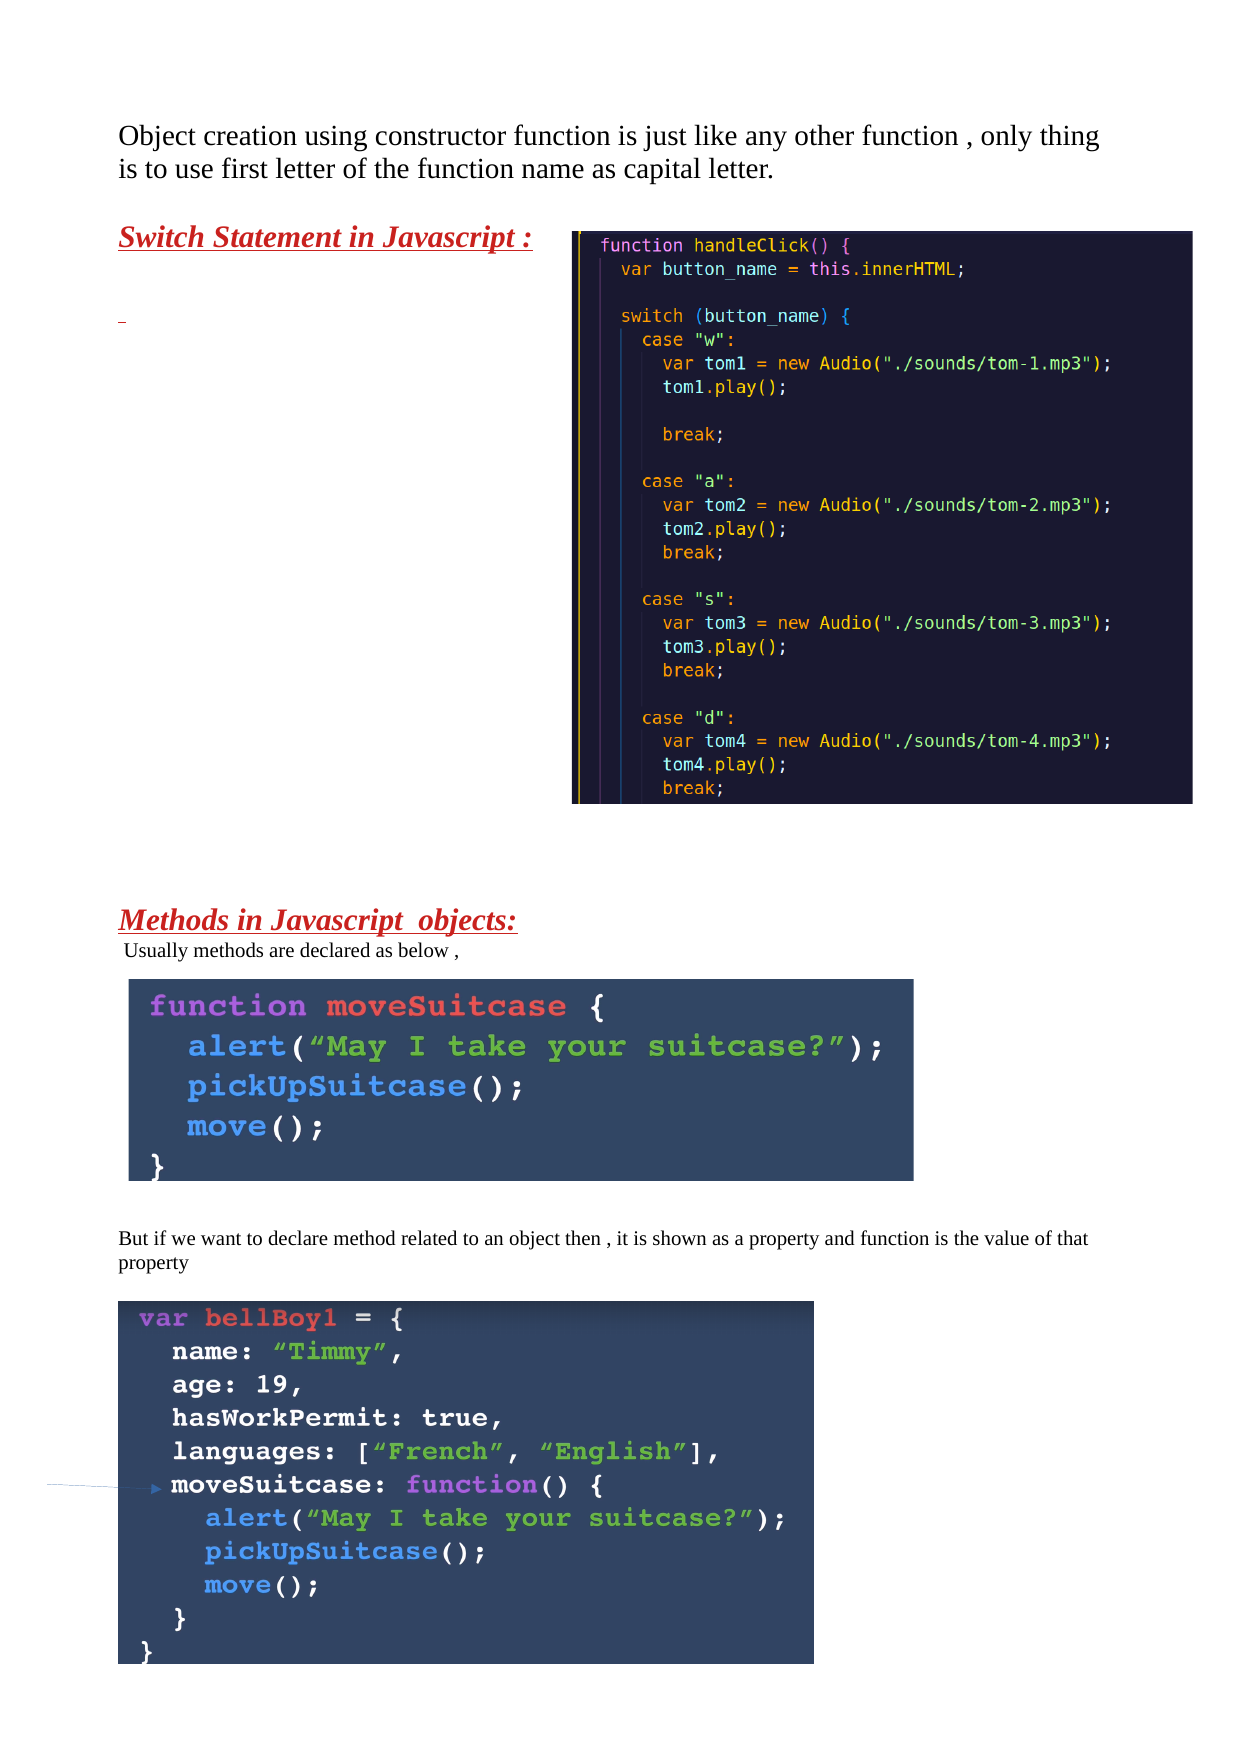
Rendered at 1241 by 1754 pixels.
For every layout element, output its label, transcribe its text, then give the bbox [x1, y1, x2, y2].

text But if we want to declare method related to an object then , it is shown as a property and function is the value of that property [118, 1226, 1122, 1274]
text Methods in Javascript objects: [118, 902, 1122, 937]
picture [571, 231, 1193, 804]
text Object creation using constructor function is just like any other function , only thing is to use first letter of the function name as capital letter. [118, 118, 1122, 185]
picture [128, 979, 914, 1181]
text Usually methods are declared as below , [118, 937, 1122, 962]
text Switch Statement in Javascript : [118, 219, 1122, 255]
picture [118, 1301, 814, 1664]
